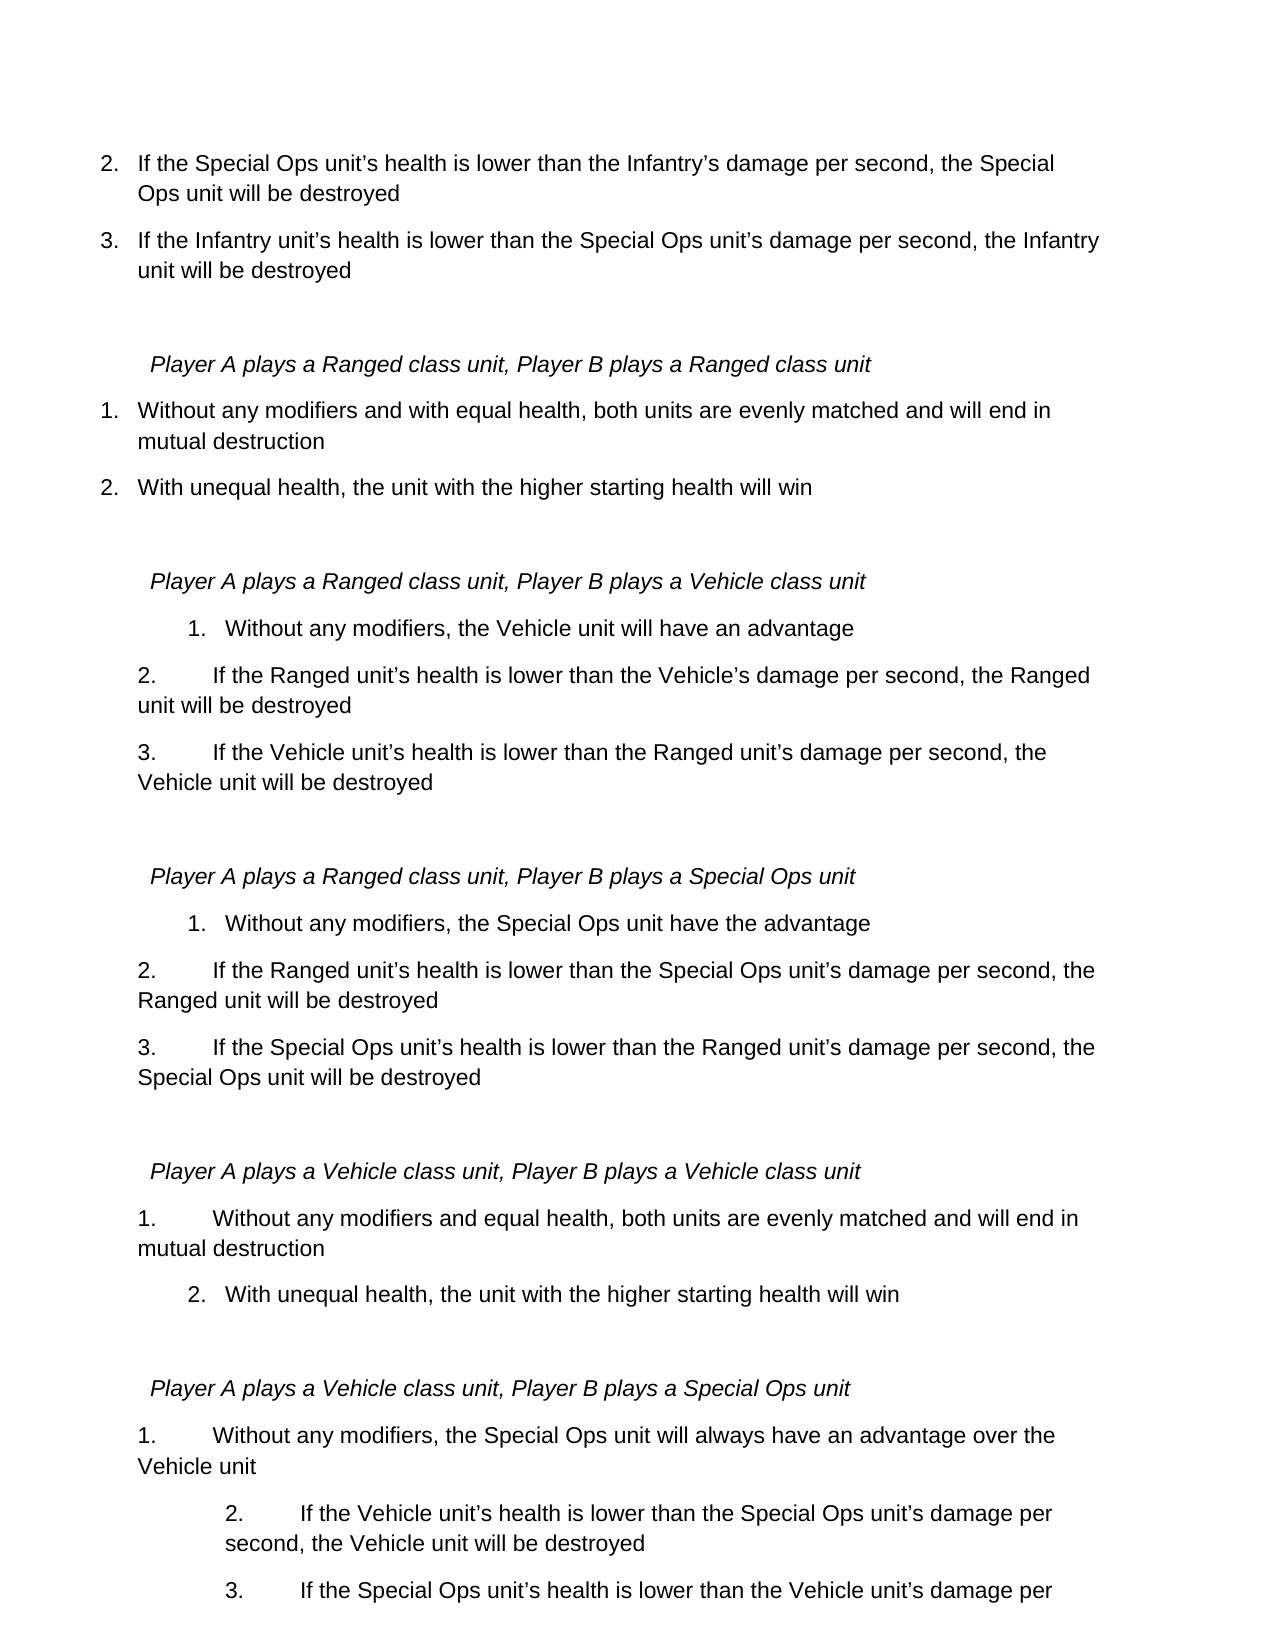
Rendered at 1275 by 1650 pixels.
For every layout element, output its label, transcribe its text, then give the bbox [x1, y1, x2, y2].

text Player A plays a Ranged class unit, Player B plays a Special Ops unit [150, 863, 1275, 889]
list Without any modifiers, the Special Ops unit have the advantage [187, 910, 1275, 936]
text Player A plays a Vehicle class unit, Player B plays a Vehicle class unit [150, 1158, 1275, 1184]
list If the Vehicle unit’s health is lower than the Special Ops unit’s damage per second, the Vehicle unit will be destroyed [225, 1499, 1103, 1556]
text Player A plays a Vehicle class unit, Player B plays a Special Ops unit [150, 1375, 1275, 1402]
list If the Special Ops unit’s health is lower than the Ranged unit’s damage per second, the Special Ops unit will be destroyed [137, 1034, 1108, 1091]
list If the Special Ops unit’s health is lower than the Vehicle unit’s damage per [225, 1577, 1103, 1603]
list Without any modifiers and equal health, both units are evenly matched and will end in mutual destruction [137, 1205, 1092, 1261]
list If the Special Ops unit’s health is lower than the Infantry’s damage per second, the Special Ops unit will be destroyed [100, 150, 1061, 207]
list If the Infantry unit’s health is lower than the Special Ops unit’s damage per second, the Infantry unit will be destroyed [100, 227, 1104, 284]
list With unequal health, the unit with the higher starting health will win [100, 474, 1275, 501]
text Player A plays a Ranged class unit, Player B plays a Ranged class unit [150, 351, 1275, 377]
list If the Vehicle unit’s health is lower than the Ranged unit’s damage per second, the Vehicle unit will be destroyed [137, 739, 1060, 796]
list Without any modifiers and with equal health, both units are evenly matched and will end in mutual destruction [100, 397, 1114, 454]
list Without any modifiers, the Special Ops unit will always have an advantage over the Vehicle unit [137, 1422, 1069, 1479]
text Player A plays a Ranged class unit, Player B plays a Vehicle class unit [150, 568, 1275, 594]
list Without any modifiers, the Vehicle unit will have an advantage [187, 615, 1275, 641]
list If the Ranged unit’s health is lower than the Special Ops unit’s damage per second, the Ranged unit will be destroyed [137, 957, 1108, 1013]
list If the Ranged unit’s health is lower than the Vehicle’s damage per second, the Ranged unit will be destroyed [137, 662, 1103, 718]
list With unequal health, the unit with the higher starting health will win [187, 1282, 1275, 1308]
